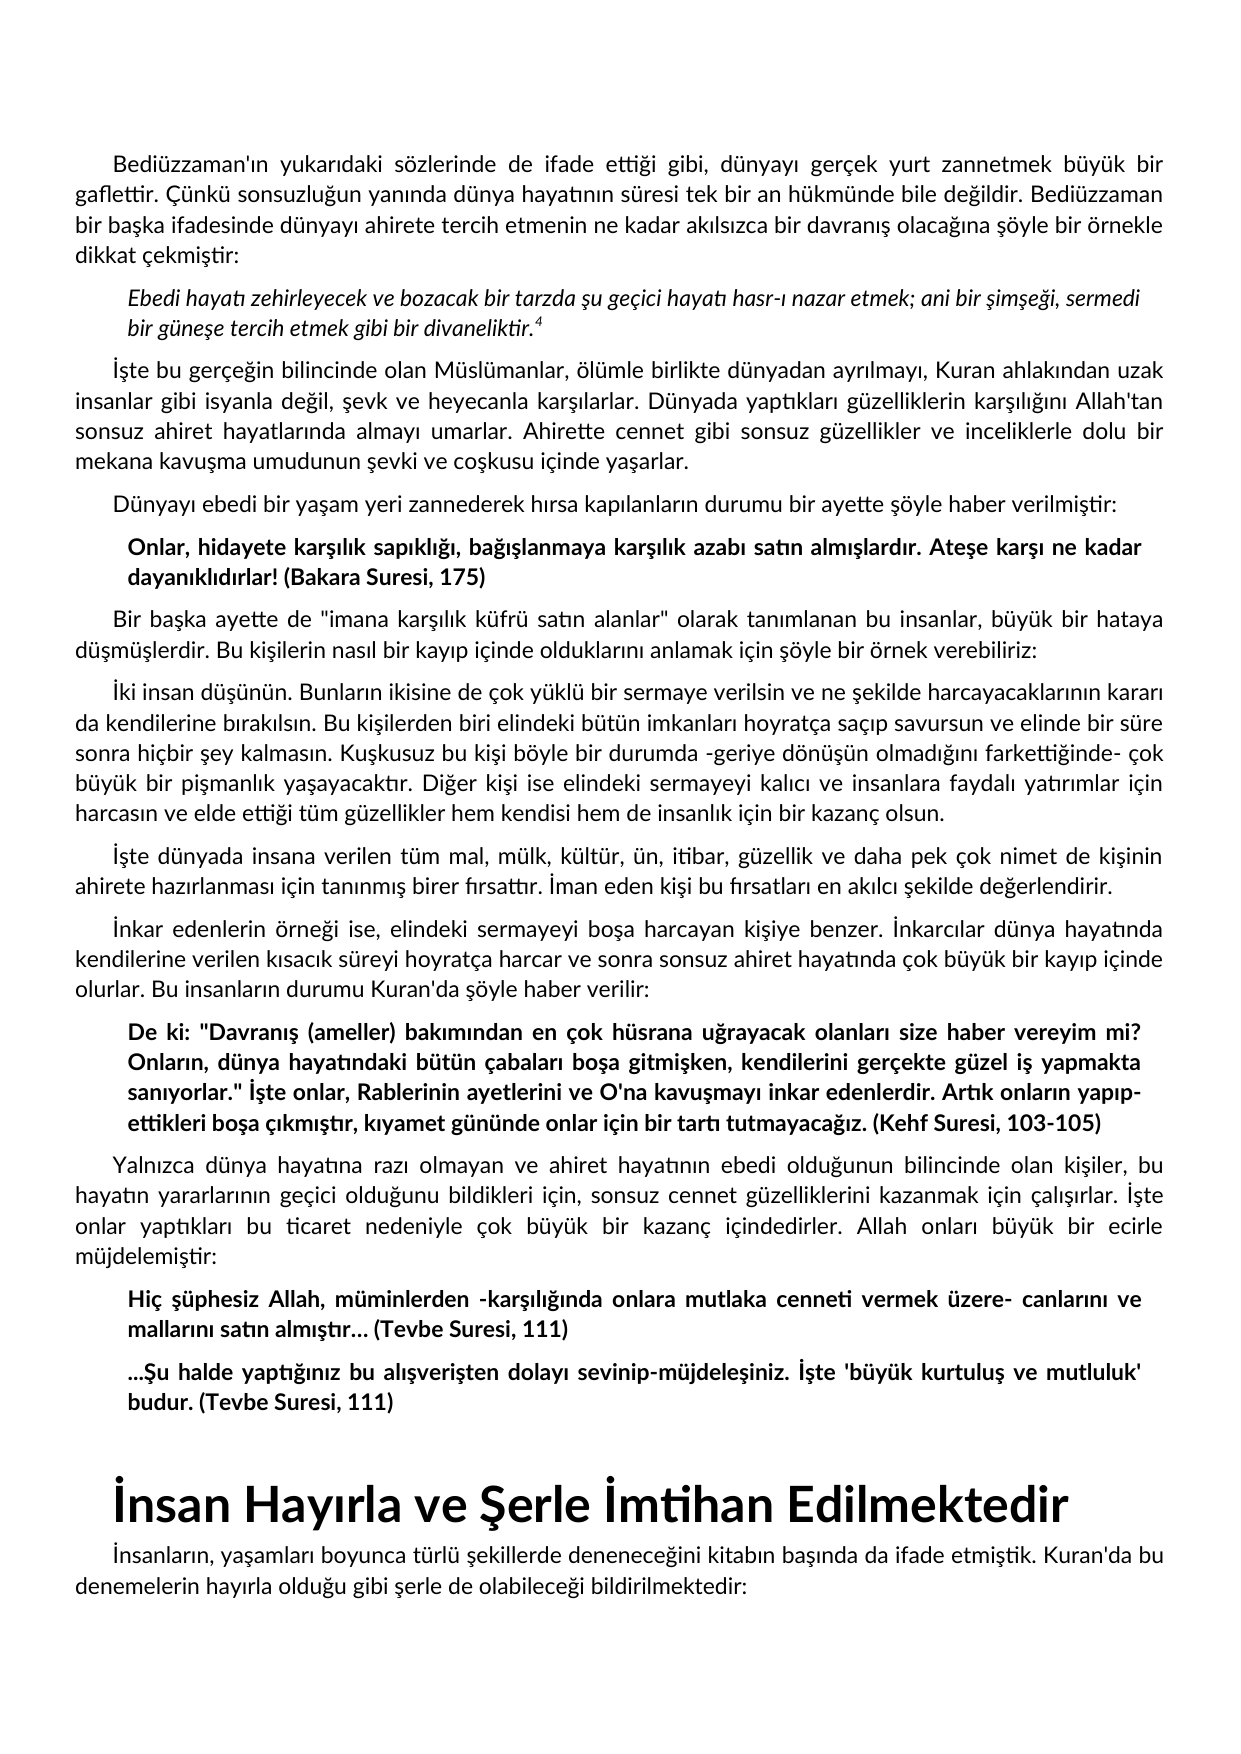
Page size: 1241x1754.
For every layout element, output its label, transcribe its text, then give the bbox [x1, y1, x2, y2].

text Onlar, hidayete karşılık sapıklığı, bağışlanmaya karşılık azabı satın almışlardır. Ateşe karşı ne kadar dayanıklıdırlar! (Bakara Suresi, 175) [127, 532, 1143, 590]
text Ebedi hayatı zehirleyecek ve bozacak bir tarzda şu geçici hayatı hasr-ı nazar etmek; ani bir şimşeği, sermedi bir güneşe tercih etmek gibi bir divaneliktir.4 [127, 283, 1143, 341]
text İnsanların, yaşamları boyunca türlü şekillerde deneneceğini kitabın başında da ifade etmiştik. Kuran'da bu denemelerin hayırla olduğu gibi şerle de olabileceği bildirilmektedir: [75, 1541, 1165, 1599]
text Bir başka ayette de "imana karşılık küfrü satın alanlar" olarak tanımlanan bu insanlar, büyük bir hataya düşmüşlerdir. Bu kişilerin nasıl bir kayıp içinde olduklarını anlamak için şöyle bir örnek verebiliriz: [75, 605, 1165, 663]
text De ki: "Davranış (ameller) bakımından en çok hüsrana uğrayacak olanları size haber vereyim mi? Onların, dünya hayatındaki bütün çabaları boşa gitmişken, kendilerini gerçekte güzel iş yapmakta sanıyorlar." İşte onlar, Rablerinin ayetlerini ve O'na kavuşmayı inkar edenlerdir. Artık onların yapıp-ettikleri boşa çıkmıştır, kıyamet gününde onlar için bir tartı tutmayacağız. (Kehf Suresi, 103-105) [127, 1018, 1143, 1136]
text İşte dünyada insana verilen tüm mal, mülk, kültür, ün, itibar, güzellik ve daha pek çok nimet de kişinin ahirete hazırlanması için tanınmış birer fırsattır. İman eden kişi bu fırsatları en akılcı şekilde değerlendirir. [75, 842, 1165, 899]
text Hiç şüphesiz Allah, müminlerden -karşılığında onlara mutlaka cenneti vermek üzere- canlarını ve mallarını satın almıştır… (Tevbe Suresi, 111) [127, 1284, 1143, 1342]
subtitle İnsan Hayırla ve Şerle İmtihan Edilmektedir [112, 1473, 1165, 1533]
text Dünyayı ebedi bir yaşam yeri zannederek hırsa kapılanların durumu bir ayette şöyle haber verilmiştir: [75, 489, 1165, 517]
text İşte bu gerçeğin bilincinde olan Müslümanlar, ölümle birlikte dünyadan ayrılmayı, Kuran ahlakından uzak insanlar gibi isyanla değil, şevk ve heyecanla karşılarlar. Dünyada yaptıkları güzelliklerin karşılığını Allah'tan sonsuz ahiret hayatlarında almayı umarlar. Ahirette cennet gibi sonsuz güzellikler ve inceliklerle dolu bir mekana kavuşma umudunun şevki ve coşkusu içinde yaşarlar. [75, 356, 1165, 474]
text İnkar edenlerin örneği ise, elindeki sermayeyi boşa harcayan kişiye benzer. İnkarcılar dünya hayatında kendilerine verilen kısacık süreyi hoyratça harcar ve sonra sonsuz ahiret hayatında çok büyük bir kayıp içinde olurlar. Bu insanların durumu Kuran'da şöyle haber verilir: [75, 914, 1165, 1002]
text Bediüzzaman'ın yukarıdaki sözlerinde de ifade ettiği gibi, dünyayı gerçek yurt zannetmek büyük bir gaflettir. Çünkü sonsuzluğun yanında dünya hayatının süresi tek bir an hükmünde bile değildir. Bediüzzaman bir başka ifadesinde dünyayı ahirete tercih etmenin ne kadar akılsızca bir davranış olacağına şöyle bir örnekle dikkat çekmiştir: [75, 150, 1165, 268]
text ...Şu halde yaptığınız bu alışverişten dolayı sevinip-müjdeleşiniz. İşte 'büyük kurtuluş ve mutluluk' budur. (Tevbe Suresi, 111) [127, 1357, 1143, 1415]
text İki insan düşünün. Bunların ikisine de çok yüklü bir sermaye verilsin ve ne şekilde harcayacaklarının kararı da kendilerine bırakılsın. Bu kişilerden biri elindeki bütün imkanları hoyratça saçıp savursun ve elinde bir süre sonra hiçbir şey kalmasın. Kuşkusuz bu kişi böyle bir durumda -geriye dönüşün olmadığını farkettiğinde- çok büyük bir pişmanlık yaşayacaktır. Diğer kişi ise elindeki sermayeyi kalıcı ve insanlara faydalı yatırımlar için harcasın ve elde ettiği tüm güzellikler hem kendisi hem de insanlık için bir kazanç olsun. [75, 678, 1165, 826]
text Yalnızca dünya hayatına razı olmayan ve ahiret hayatının ebedi olduğunun bilincinde olan kişiler, bu hayatın yararlarının geçici olduğunu bildikleri için, sonsuz cennet güzelliklerini kazanmak için çalışırlar. İşte onlar yaptıkları bu ticaret nedeniyle çok büyük bir kazanç içindedirler. Allah onları büyük bir ecirle müjdelemiştir: [75, 1151, 1165, 1269]
